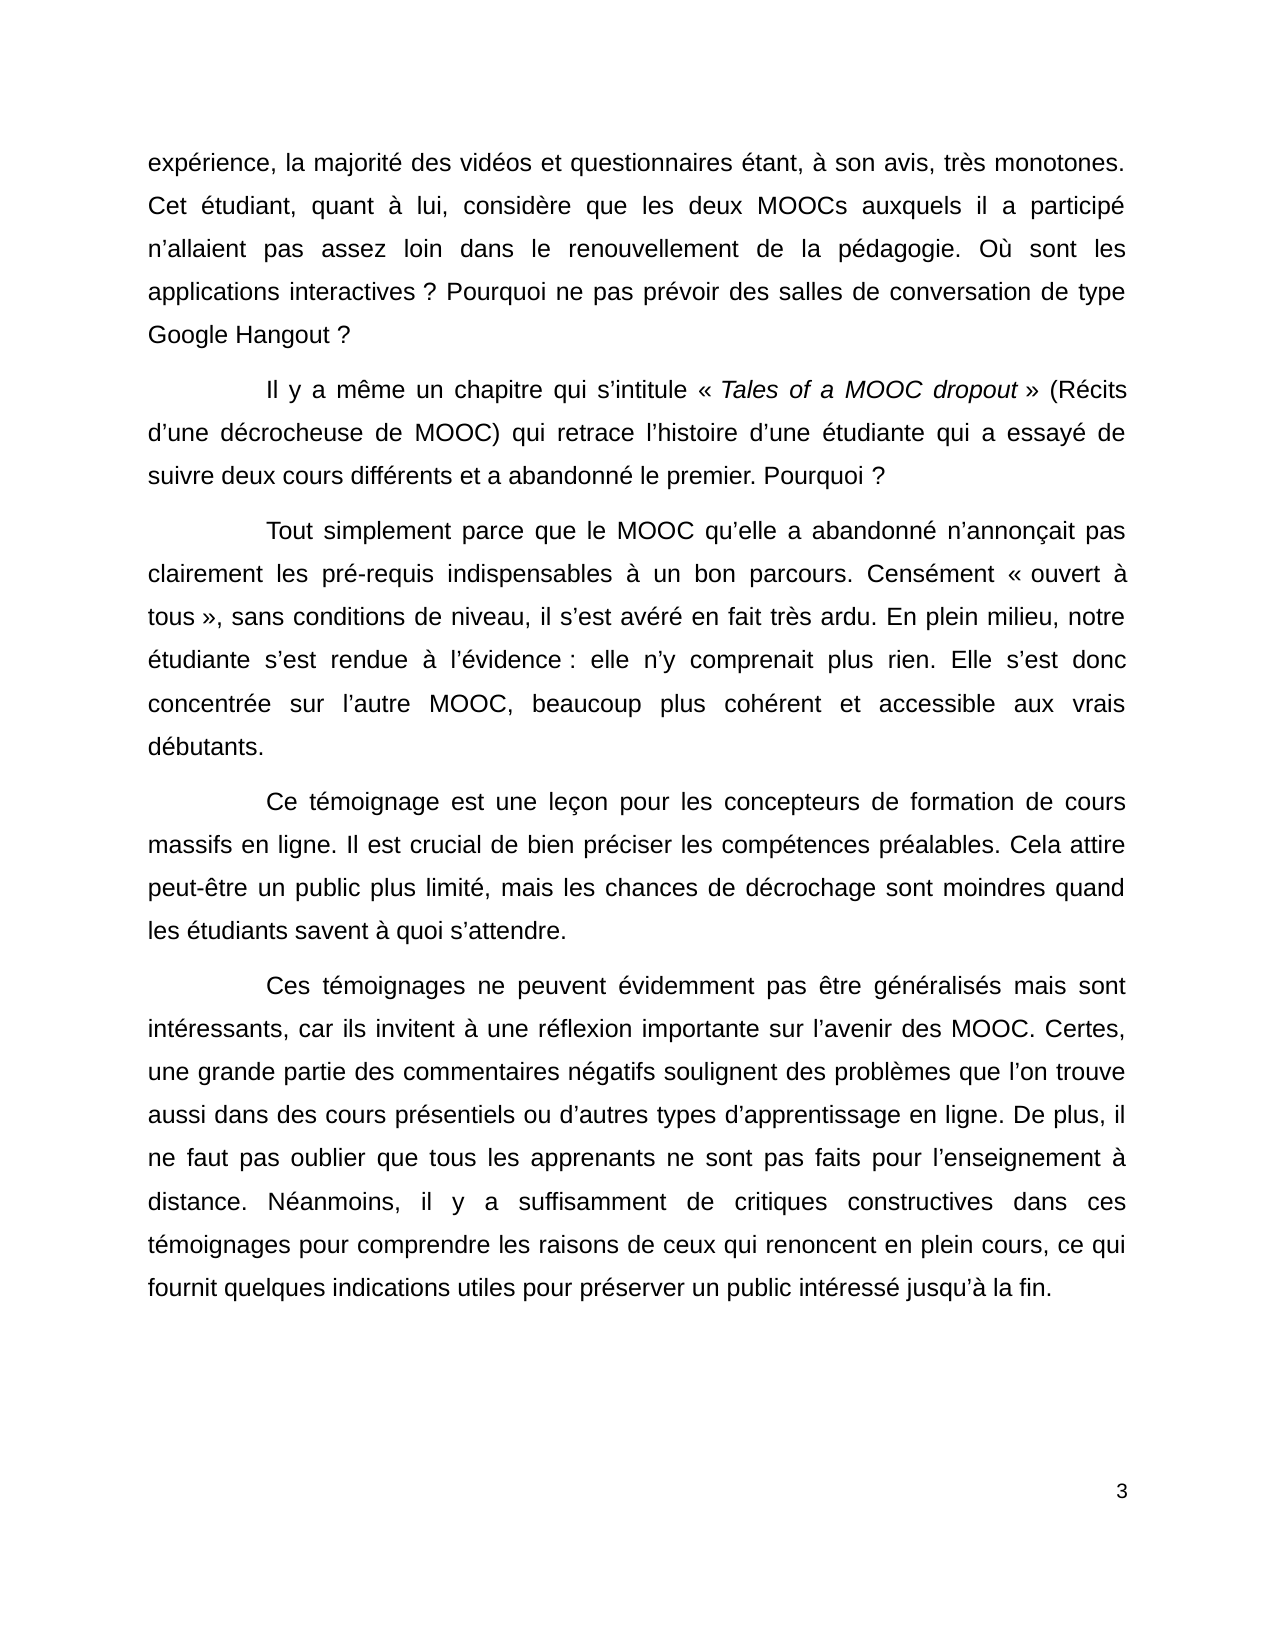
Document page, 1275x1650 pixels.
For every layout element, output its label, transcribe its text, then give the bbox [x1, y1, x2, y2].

text Ce témoignage est une leçon pour les concepteurs de formation de cours massifs en ligne. Il est crucial de bien préciser les compétences préalables. Cela attire peut-être un public plus limité, mais les chances de décrochage sont moindres quand les étudiants savent à quoi s’attendre. [148, 787, 1127, 945]
text expérience, la majorité des vidéos et questionnaires étant, à son avis, très monotones. Cet étudiant, quant à lui, considère que les deux MOOCs auxquels il a participé n’allaient pas assez loin dans le renouvellement de la pédagogie. Où sont les applications interactives ? Pourquoi ne pas prévoir des salles de conversation de type Google Hangout ? [148, 148, 1127, 349]
text Tout simplement parce que le MOOC qu’elle a abandonné n’annonçait pas clairement les pré-requis indispensables à un bon parcours. Censément « ouvert à tous », sans conditions de niveau, il s’est avéré en fait très ardu. En plein milieu, notre étudiante s’est rendue à l’évidence : elle n’y comprenait plus rien. Elle s’est donc concentrée sur l’autre MOOC, beaucoup plus cohérent et accessible aux vrais débutants. [148, 516, 1127, 761]
text Ces témoignages ne peuvent évidemment pas être généralisés mais sont intéressants, car ils invitent à une réflexion importante sur l’avenir des MOOC. Certes, une grande partie des commentaires négatifs soulignent des problèmes que l’on trouve aussi dans des cours présentiels ou d’autres types d’apprentissage en ligne. De plus, il ne faut pas oublier que tous les apprenants ne sont pas faits pour l’enseignement à distance. Néanmoins, il y a suffisamment de critiques constructives dans ces témoignages pour comprendre les raisons de ceux qui renoncent en plein cours, ce qui fournit quelques indications utiles pour préserver un public intéressé jusqu’à la fin. [148, 971, 1127, 1302]
text Il y a même un chapitre qui s’intitule « Tales of a MOOC dropout » (Récits d’une décrocheuse de MOOC) qui retrace l’histoire d’une étudiante qui a essayé de suivre deux cours différents et a abandonné le premier. Pourquoi ? [148, 375, 1127, 490]
